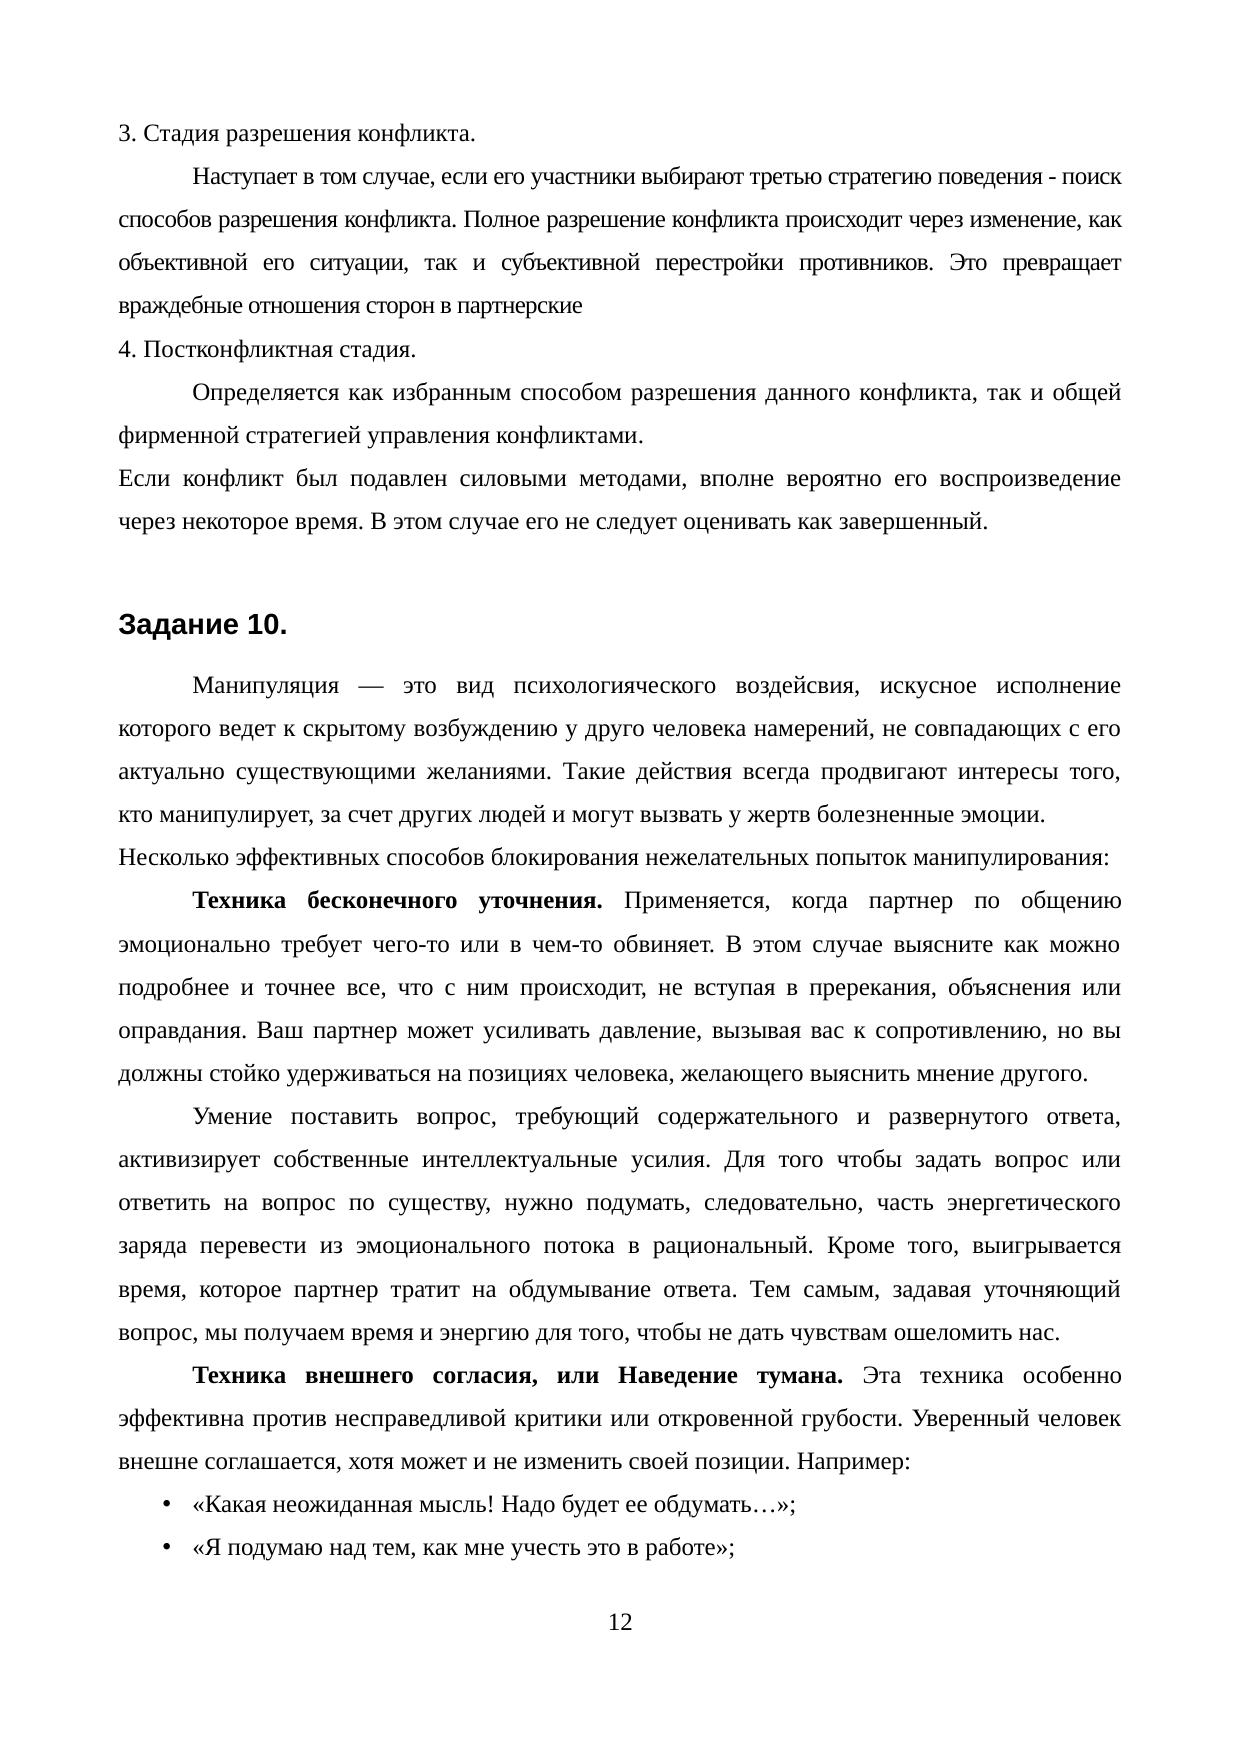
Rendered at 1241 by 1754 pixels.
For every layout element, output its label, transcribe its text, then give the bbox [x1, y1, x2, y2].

text Техника бесконечного уточнения. Применяется, когда партнер по общению эмоционально требует чего-то или в чем-то обвиняет. В этом случае выясните как можно подробнее и точнее все, что с ним происходит, не вступая в пререкания, объяснения или оправдания. Ваш партнер может усиливать давление, вызывая вас к сопротивлению, но вы должны стойко удерживаться на позициях человека, желающего выяснить мнение другого. [118, 886, 1122, 1087]
text 4. Постконфликтная стадия. [118, 334, 1122, 362]
text Умение поставить вопрос, требующий содержательного и развернутого ответа, активизирует собственные интеллектуальные усилия. Для того чтобы задать вопрос или ответить на вопрос по существу, нужно подумать, следовательно, часть энергетического заряда перевести из эмоционального потока в рациональный. Кроме того, выигрывается время, которое партнер тратит на обдумывание ответа. Тем самым, задавая уточняющий вопрос, мы получаем время и энергию для того, чтобы не дать чувствам ошеломить нас. [118, 1101, 1122, 1346]
text Манипуляция — это вид психологияческого воздейсвия, искусное исполнение которого ведет к скрытому возбуждению у друго человека намерений, не совпадающих с его актуально существующими желаниями. Такие действия всегда продвигают интересы того, кто манипулирует, за счет других людей и могут вызвать у жертв болезненные эмоции. [118, 670, 1122, 828]
list «Я подумаю над тем, как мне учесть это в работе»; [162, 1532, 1122, 1561]
text Если конфликт был подавлен силовыми методами, вполне вероятно его воспроизведение через некоторое время. В этом случае его не следует оценивать как завершенный. [118, 463, 1122, 535]
subtitle Задание 10. [118, 607, 1122, 641]
text Несколько эффективных способов блокирования нежелательных попыток манипулирования: [118, 842, 1122, 871]
text 3. Стадия разрешения конфликта. [118, 118, 1122, 147]
text Техника внешнего согласия, или Наведение тумана. Эта техника особенно эффективна против несправедливой критики или откровенной грубости. Уверенный человек внешне соглашается, хотя может и не изменить своей позиции. Например: [118, 1360, 1122, 1475]
list «Какая неожиданная мысль! Надо будет ее обдумать…»; [162, 1489, 1122, 1518]
text Наступает в том случае, если его участники выбирают третью стратегию поведения - поиск способов разрешения конфликта. Полное разрешение конфликта происходит через изменение, как объективной его ситуации, так и субъективной перестройки противников. Это превращает враждебные отношения сторон в партнерские [118, 161, 1122, 319]
text Определяется как избранным способом разрешения данного конфликта, так и общей фирменной стратегией управления конфликтами. [118, 377, 1122, 449]
